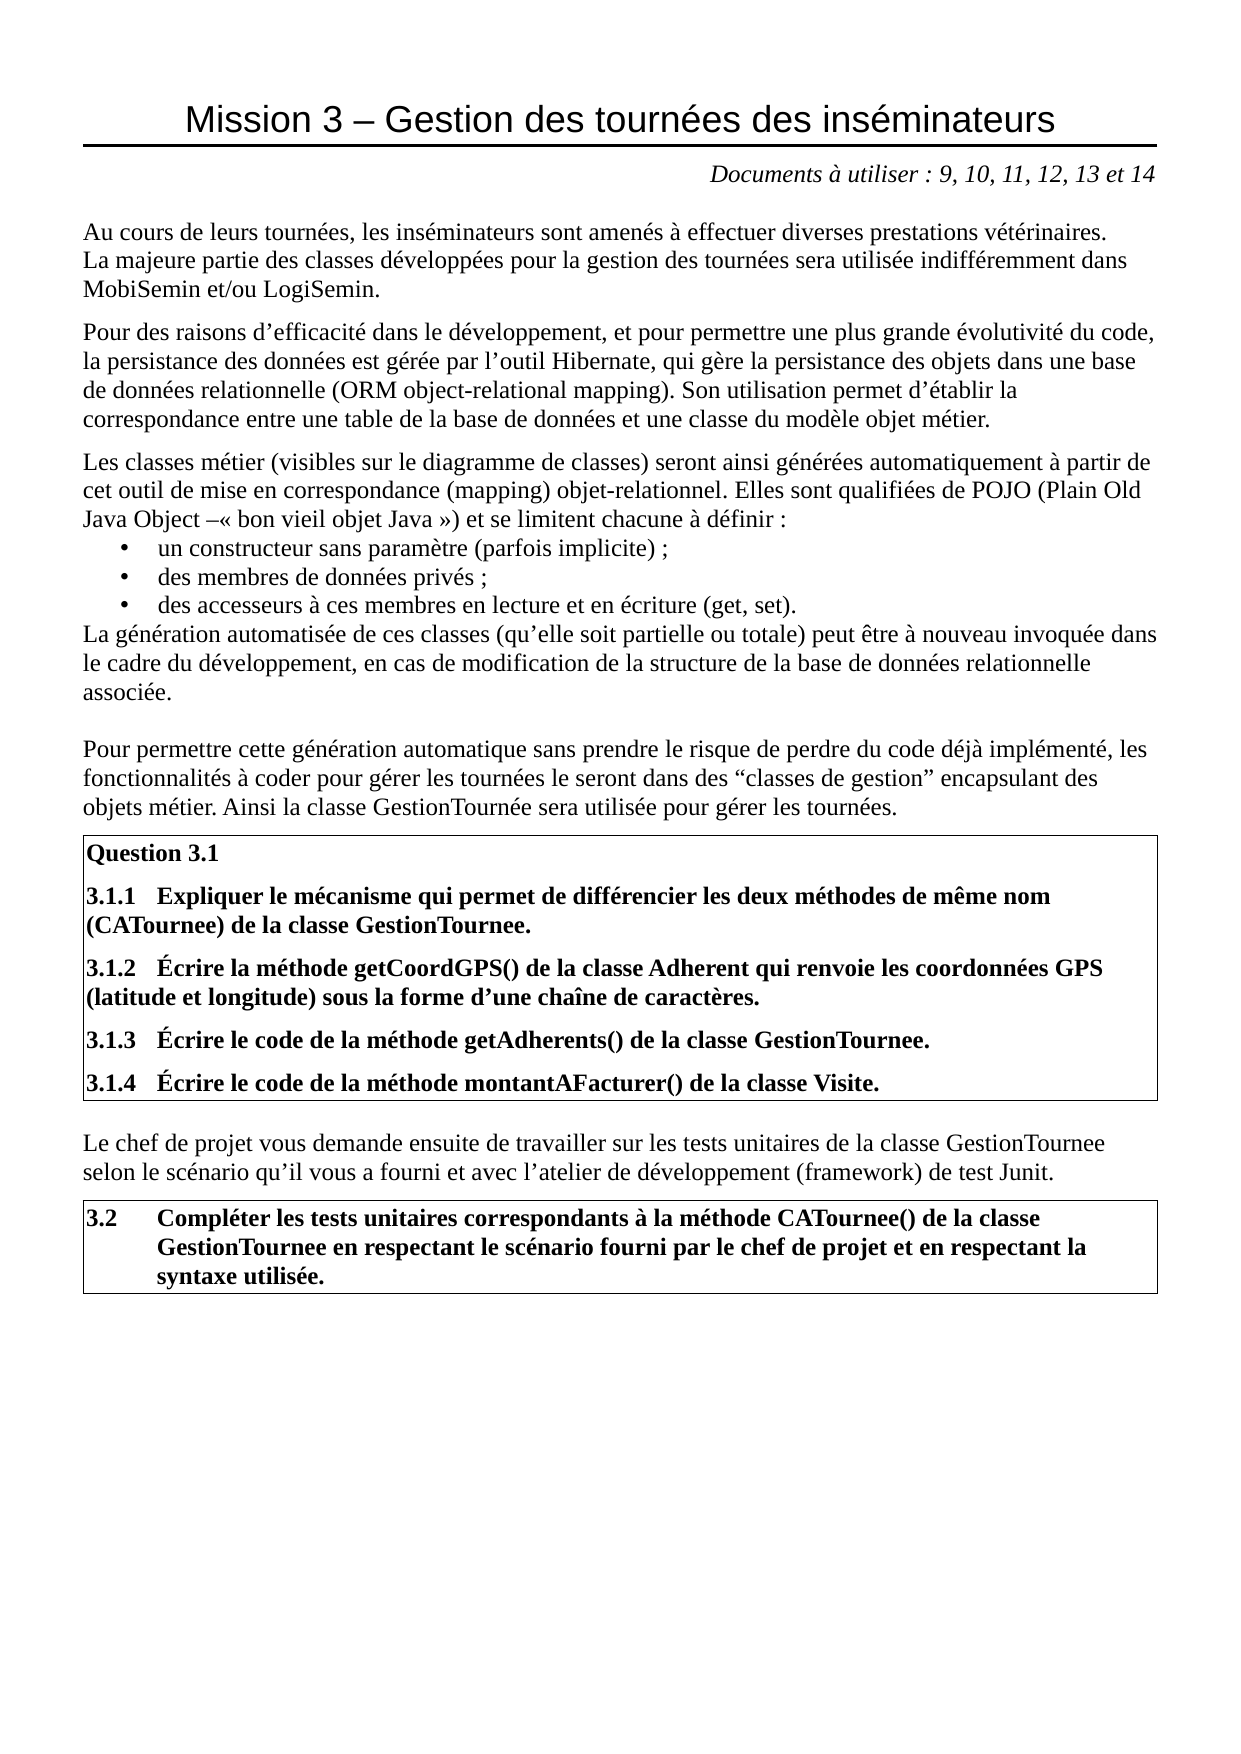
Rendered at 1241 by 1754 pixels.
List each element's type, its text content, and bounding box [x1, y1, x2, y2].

list des membres de données privés ; [120, 562, 1157, 591]
text La génération automatisée de ces classes (qu’elle soit partielle ou totale) peut être à nouveau invoquée dans le cadre du développement, en cas de modification de la structure de la base de données relationnelle associée. [83, 619, 1157, 706]
list des accesseurs à ces membres en lecture et en écriture (get, set). [120, 591, 1157, 619]
text 3.1.2 Écrire la méthode getCoordGPS() de la classe Adherent qui renvoie les coordonnées GPS (latitude et longitude) sous la forme d’une chaîne de caractères. [84, 950, 1157, 1011]
text 3.1.4 Écrire le code de la méthode montantAFacturer() de la classe Visite. [84, 1065, 1157, 1100]
text Question 3.1 [84, 836, 1157, 867]
text Pour permettre cette génération automatique sans prendre le risque de perdre du code déjà implémenté, les fonctionnalités à coder pour gérer les tournées le seront dans des “classes de gestion” encapsulant des objets métier. Ainsi la classe GestionTournée sera utilisée pour gérer les tournées. [83, 734, 1157, 821]
text 3.1.1 Expliquer le mécanisme qui permet de différencier les deux méthodes de même nom (CATournee) de la classe GestionTournee. [84, 878, 1157, 939]
text Le chef de projet vous demande ensuite de travailler sur les tests unitaires de la classe GestionTournee selon le scénario qu’il vous a fourni et avec l’atelier de développement (framework) de test Junit. [83, 1128, 1157, 1186]
text Les classes métier (visibles sur le diagramme de classes) seront ainsi générées automatiquement à partir de cet outil de mise en correspondance (mapping) objet-relationnel. Elles sont qualifiées de POJO (Plain Old Java Object –« bon vieil objet Java ») et se limitent chacune à définir : [83, 447, 1157, 533]
list un constructeur sans paramètre (parfois implicite) ; [120, 533, 1157, 562]
text 3.2 Compléter les tests unitaires correspondants à la méthode CATournee() de la classe GestionTournee en respectant le scénario fourni par le chef de projet et en respectant la syntaxe utilisée. [84, 1201, 1157, 1293]
subtitle Mission 3 – Gestion des tournées des inséminateurs [83, 95, 1157, 144]
text Documents à utiliser : 9, 10, 11, 12, 13 et 14 [83, 159, 1157, 188]
text Pour des raisons d’efficacité dans le développement, et pour permettre une plus grande évolutivité du code, la persistance des données est gérée par l’outil Hibernate, qui gère la persistance des objets dans une base de données relationnelle (ORM object-relational mapping). Son utilisation permet d’établir la correspondance entre une table de la base de données et une classe du modèle objet métier. [83, 317, 1157, 432]
text 3.1.3 Écrire le code de la méthode getAdherents() de la classe GestionTournee. [84, 1022, 1157, 1054]
text La majeure partie des classes développées pour la gestion des tournées sera utilisée indifféremment dans MobiSemin et/ou LogiSemin. [83, 246, 1157, 303]
text Au cours de leurs tournées, les inséminateurs sont amenés à effectuer diverses prestations vétérinaires. [83, 217, 1157, 246]
